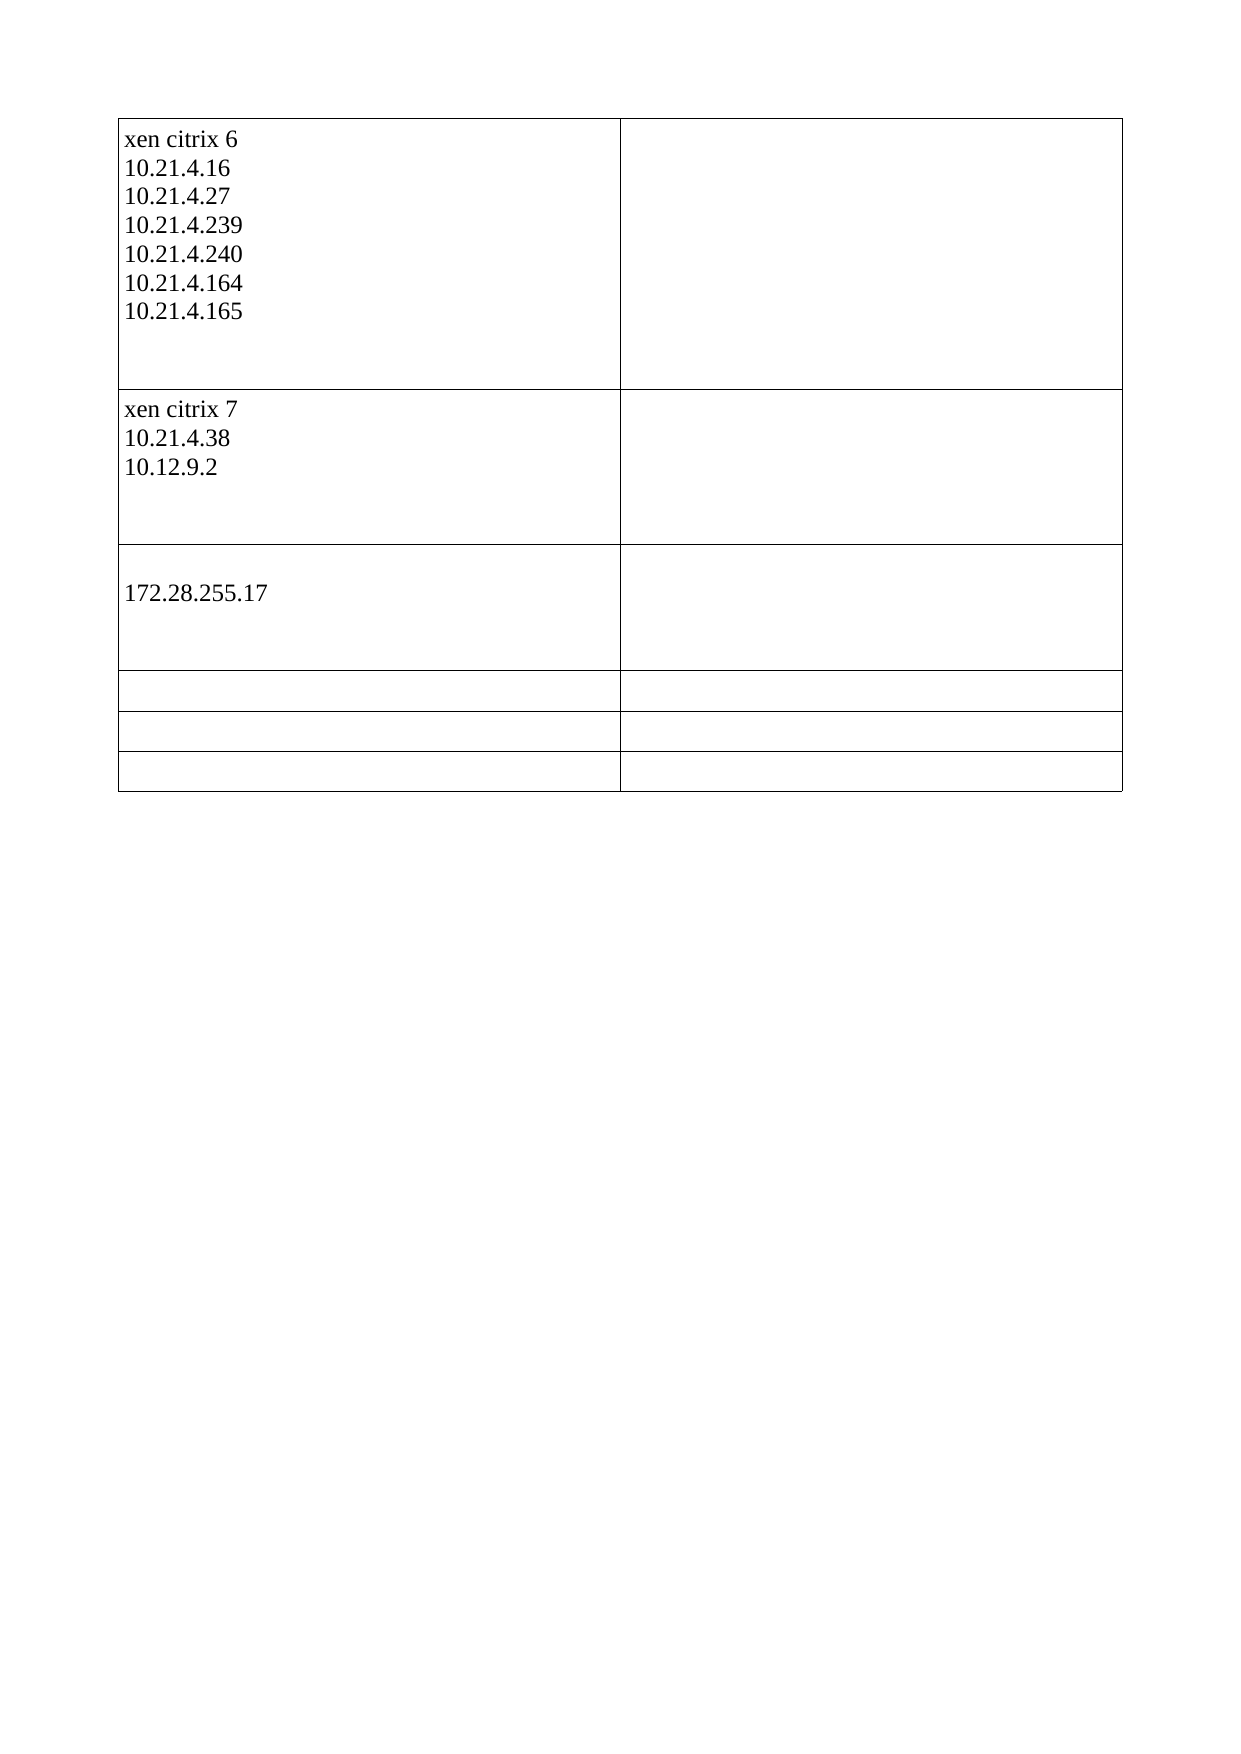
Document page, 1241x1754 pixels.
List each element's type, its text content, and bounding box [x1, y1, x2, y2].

table_header xen citrix 6 10.21.4.16 10.21.4.27 10.21.4.239 10.21.4.240 10.21.4.164 10.21.4.165 [119, 119, 620, 388]
table_cell xen citrix 7 10.21.4.38 10.12.9.2 [119, 390, 620, 544]
table_header [621, 119, 1122, 388]
table_cell [621, 752, 1122, 791]
table_cell 172.28.255.17 [119, 545, 620, 670]
table_cell [119, 712, 620, 751]
table_cell [621, 671, 1122, 711]
table_cell [621, 390, 1122, 544]
table_cell [621, 545, 1122, 670]
table_cell [119, 752, 620, 791]
table_cell [119, 671, 620, 711]
table_cell [621, 712, 1122, 751]
